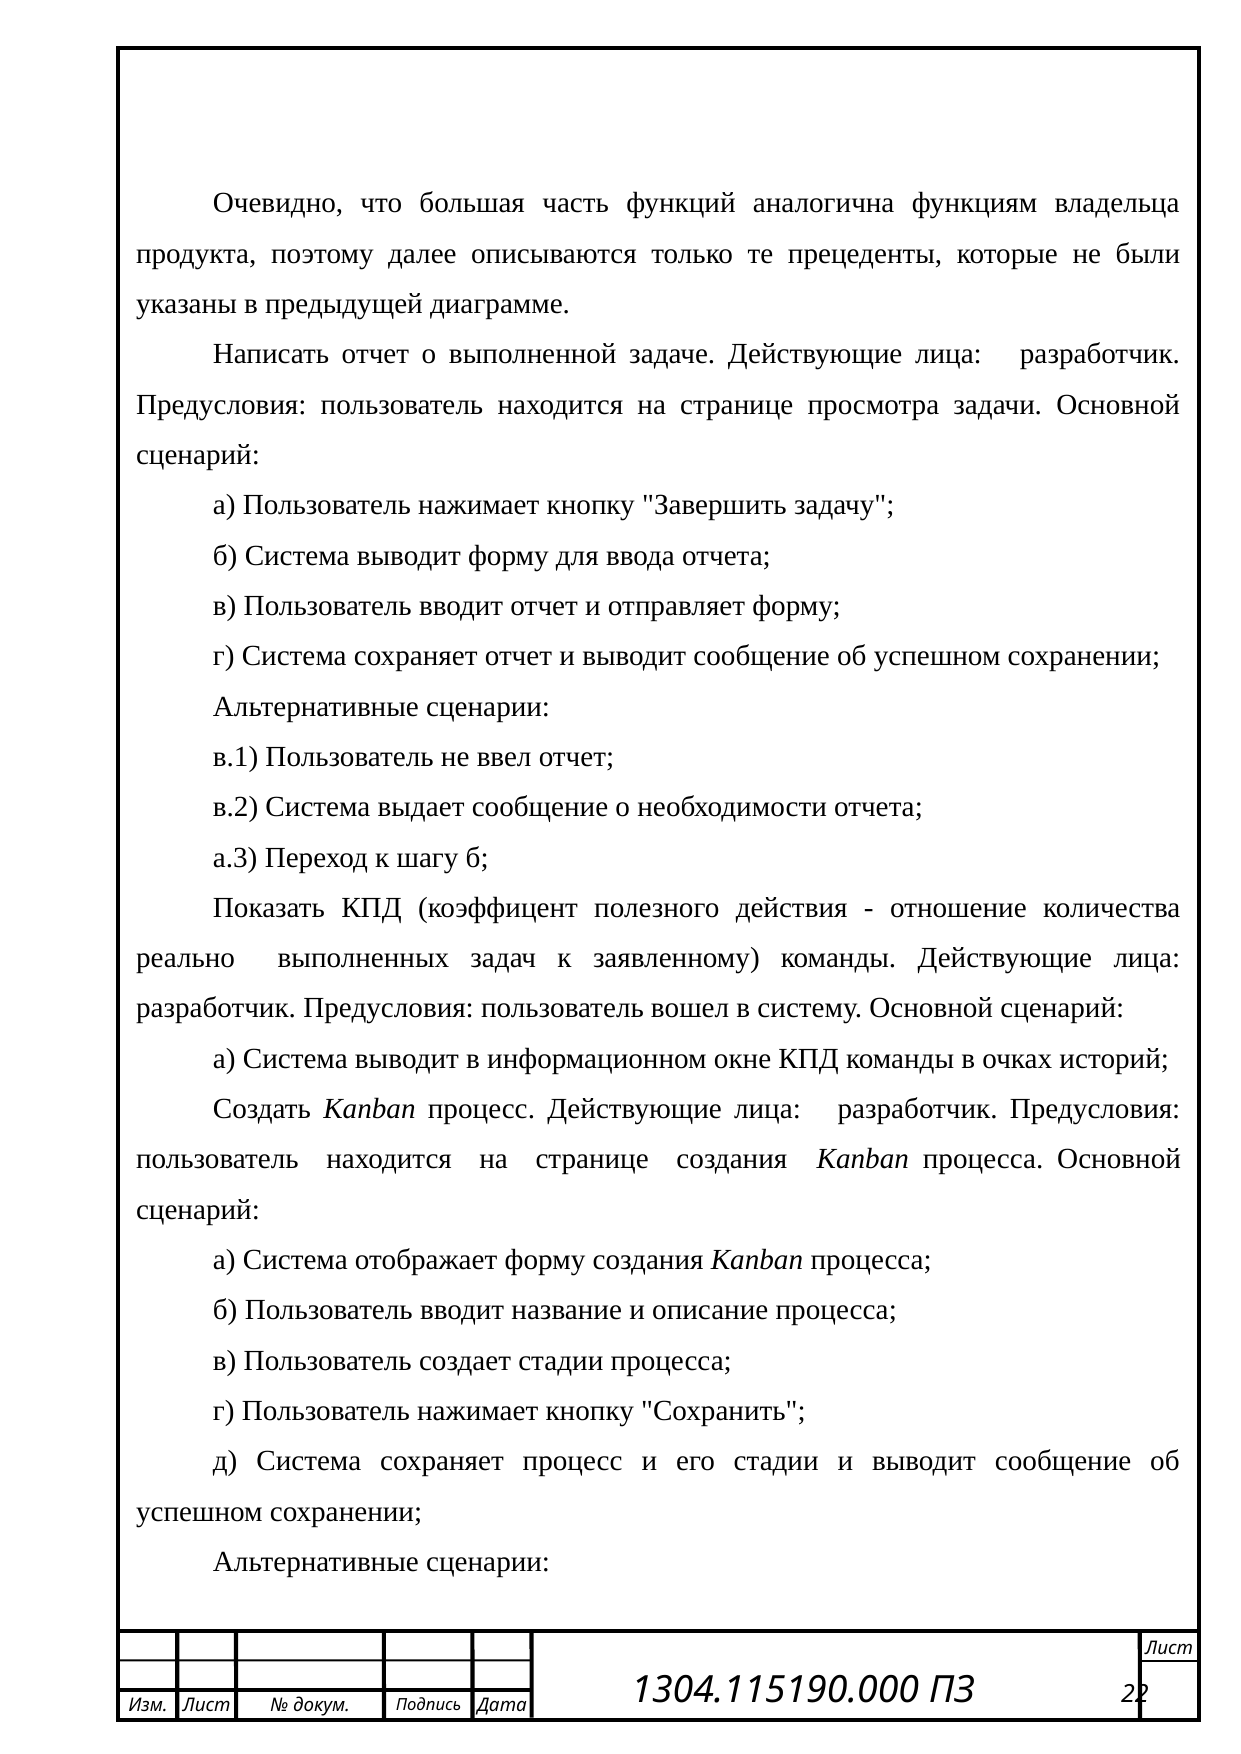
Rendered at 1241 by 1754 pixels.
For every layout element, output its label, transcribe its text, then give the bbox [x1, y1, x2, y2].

text г) Пользователь нажимает кнопку "Сохранить"; [136, 1393, 1181, 1427]
text в) Пользователь вводит отчет и отправляет форму; [136, 588, 1181, 622]
text д) Система сохраняет процесс и его стадии и выводит сообщение об успешном сохранении; [136, 1443, 1181, 1527]
text Показать КПД (коэффицент полезного действия - отношение количества реально выполненных задач к заявленному) команды. Действующие лица: разработчик. Предусловия: пользователь вошел в систему. Основной сценарий: [136, 890, 1181, 1024]
text Альтернативные сценарии: [136, 689, 1181, 722]
text г) Система сохраняет отчет и выводит сообщение об успешном сохранении; [136, 638, 1181, 672]
text в.1) Пользователь не ввел отчет; [136, 739, 1181, 773]
text в.2) Система выдает сообщение о необходимости отчета; [136, 789, 1181, 823]
text Написать отчет о выполненной задаче. Действующие лица: разработчик. Предусловия: пользователь находится на странице просмотра задачи. Основной сценарий: [136, 337, 1181, 471]
text б) Система выводит форму для ввода отчета; [136, 538, 1181, 571]
text б) Пользователь вводит название и описание процесса; [136, 1292, 1181, 1326]
text в) Пользователь создает стадии процесса; [136, 1343, 1181, 1376]
text Альтернативные сценарии: [136, 1544, 1181, 1578]
text Очевидно, что большая часть функций аналогична функциям владельца продукта, поэтому далее описываются только те прецеденты, которые не были указаны в предыдущей диаграмме. [136, 186, 1181, 320]
text Создать Kanban процесс. Действующие лица: разработчик. Предусловия: пользователь находится на странице создания Kanban процесса. Основной сценарий: [136, 1091, 1181, 1225]
text а) Система отображает форму создания Kanban процесса; [136, 1242, 1181, 1276]
text а) Пользователь нажимает кнопку "Завершить задачу"; [136, 487, 1181, 521]
text а) Система выводит в информационном окне КПД команды в очках историй; [136, 1041, 1181, 1074]
text а.3) Переход к шагу б; [136, 840, 1181, 873]
